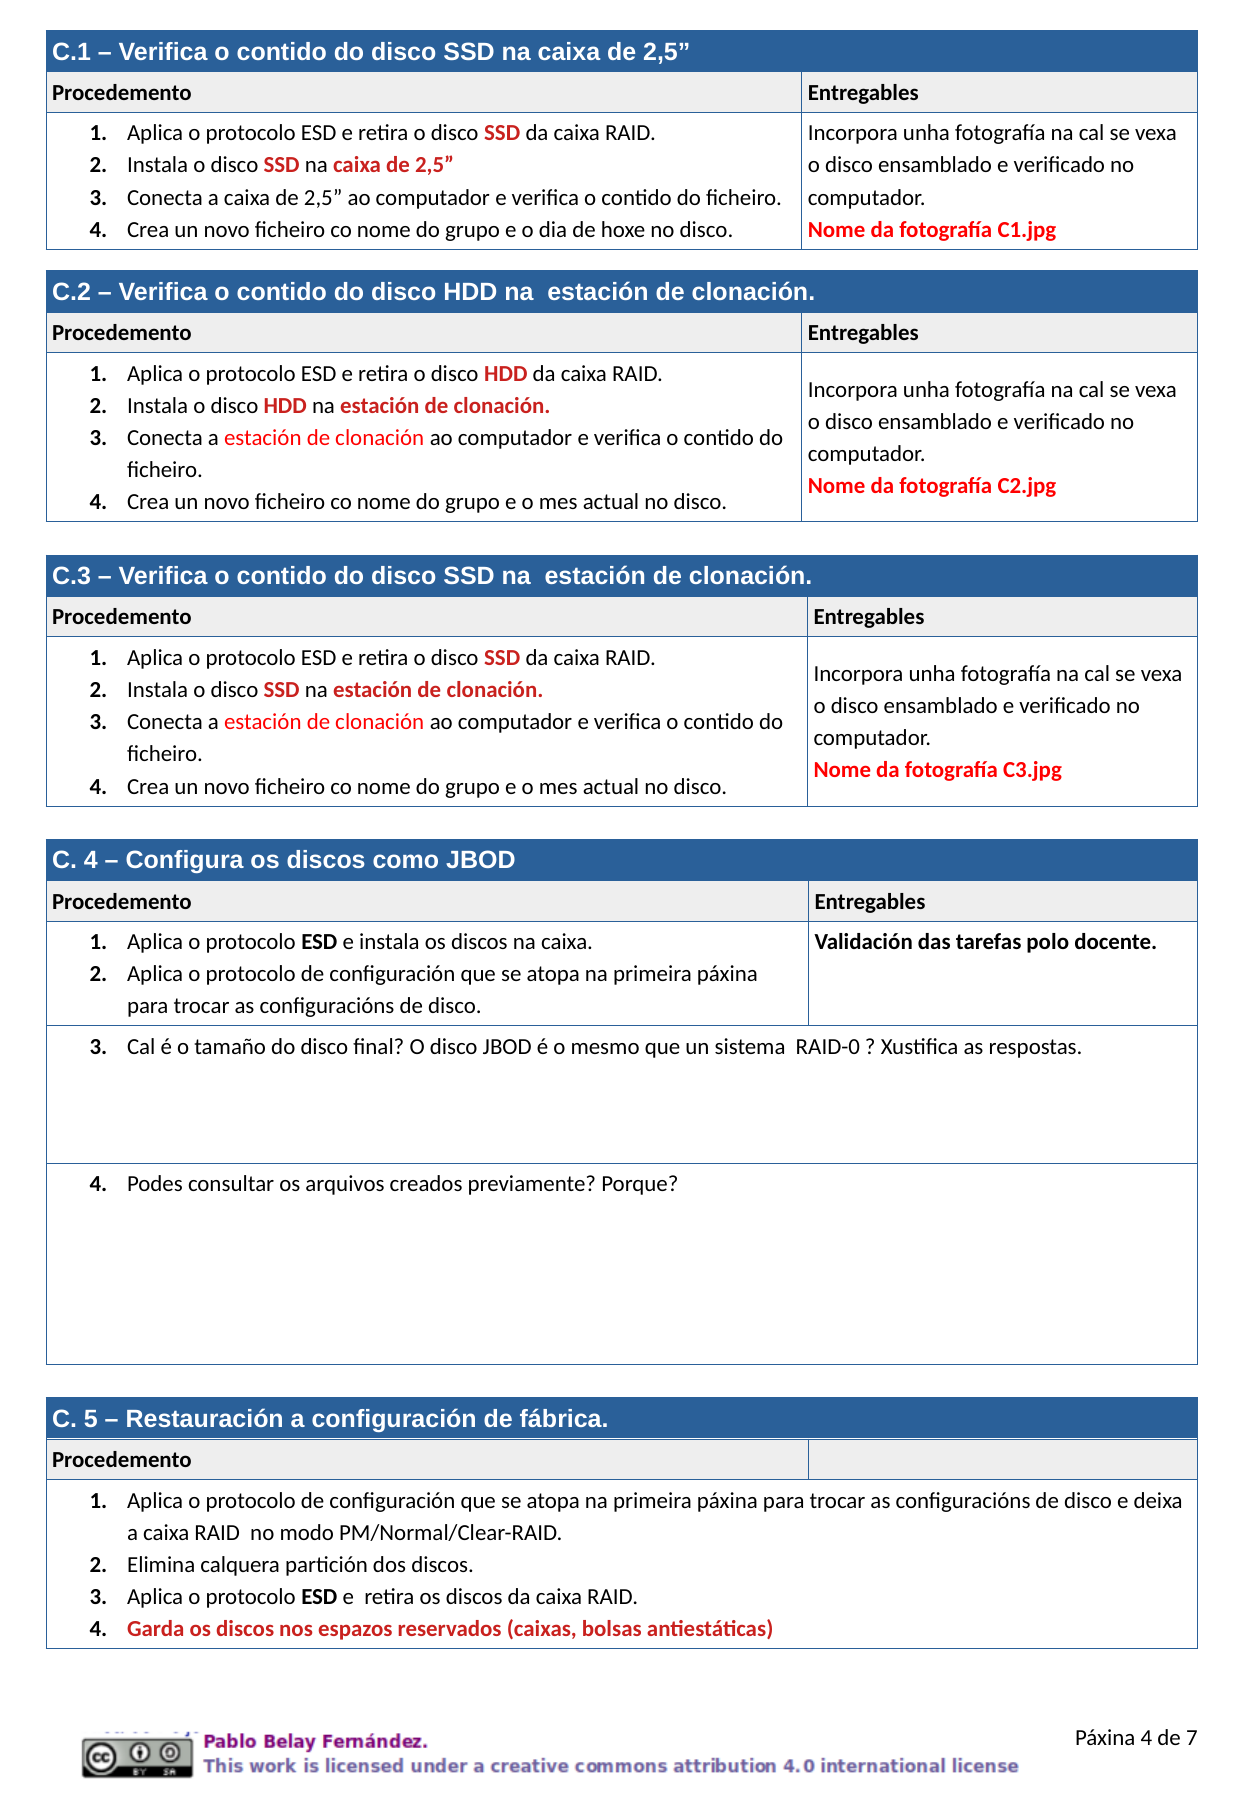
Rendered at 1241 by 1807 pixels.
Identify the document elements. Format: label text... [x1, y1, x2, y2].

table_header C.3 – Verifica o contido do disco SSD na estación de clonación. [47, 556, 1197, 596]
table_cell Procedemento [47, 597, 807, 636]
table_cell Incorpora unha fotografía na cal se vexa o disco ensamblado e verificado no computador. Nome da fotografía C1.jpg [802, 113, 1197, 249]
table_cell Procedemento [47, 72, 801, 112]
table_cell Incorpora unha fotografía na cal se vexa o disco ensamblado e verificado no computador. Nome da fotografía C3.jpg [808, 637, 1197, 806]
table_header C. 5 – Restauración a configuración de fábrica. [47, 1398, 1197, 1438]
table_cell Procedemento [47, 881, 808, 921]
table_cell Procedemento [47, 1440, 808, 1479]
table_cell Validación das tarefas polo docente. [809, 922, 1197, 1025]
table_cell Aplica o protocolo ESD e retira o disco HDD da caixa RAID. Instala o disco HDD na estación de clonación. Conecta a estación de clonación ao computador e verifica o contido do ficheiro. Crea un novo ficheiro co nome do grupo e o mes actual no disco. [47, 353, 801, 521]
table_cell Entregables [808, 597, 1197, 636]
table_header C. 4 – Configura os discos como JBOD [47, 840, 1197, 880]
table_header C.2 – Verifica o contido do disco HDD na estación de clonación. [47, 271, 1197, 311]
table_cell Aplica o protocolo ESD e instala os discos na caixa. Aplica o protocolo de configuración que se atopa na primeira páxina para trocar as configuracións de disco. [47, 922, 808, 1025]
table_cell [809, 1440, 1197, 1479]
table_header C.1 – Verifica o contido do disco SSD na caixa de 2,5” [47, 31, 1197, 71]
table_cell Aplica o protocolo ESD e retira o disco SSD da caixa RAID. Instala o disco SSD na caixa de 2,5” Conecta a caixa de 2,5” ao computador e verifica o contido do ficheiro. Crea un novo ficheiro co nome do grupo e o dia de hoxe no disco. [47, 113, 801, 249]
table_cell Entregables [802, 72, 1197, 112]
table_cell Aplica o protocolo ESD e retira o disco SSD da caixa RAID. Instala o disco SSD na estación de clonación. Conecta a estación de clonación ao computador e verifica o contido do ficheiro. Crea un novo ficheiro co nome do grupo e o mes actual no disco. [47, 637, 807, 806]
table_cell Procedemento [47, 313, 801, 352]
table_cell Aplica o protocolo de configuración que se atopa na primeira páxina para trocar as configuracións de disco e deixa a caixa RAID no modo PM/Normal/Clear-RAID. Elimina calquera partición dos discos. Aplica o protocolo ESD e retira os discos da caixa RAID. Garda os discos nos espazos reservados (caixas, bolsas antiestáticas) [47, 1480, 1197, 1648]
table_cell Entregables [809, 881, 1197, 921]
table_cell Incorpora unha fotografía na cal se vexa o disco ensamblado e verificado no computador. Nome da fotografía C2.jpg [802, 353, 1197, 521]
picture [65, 1722, 1035, 1787]
table_cell Podes consultar os arquivos creados previamente? Porque? [47, 1164, 1197, 1364]
table_cell Cal é o tamaño do disco final? O disco JBOD é o mesmo que un sistema RAID-0 ? Xustifica as respostas. [47, 1026, 1197, 1162]
table_cell Entregables [802, 313, 1197, 352]
